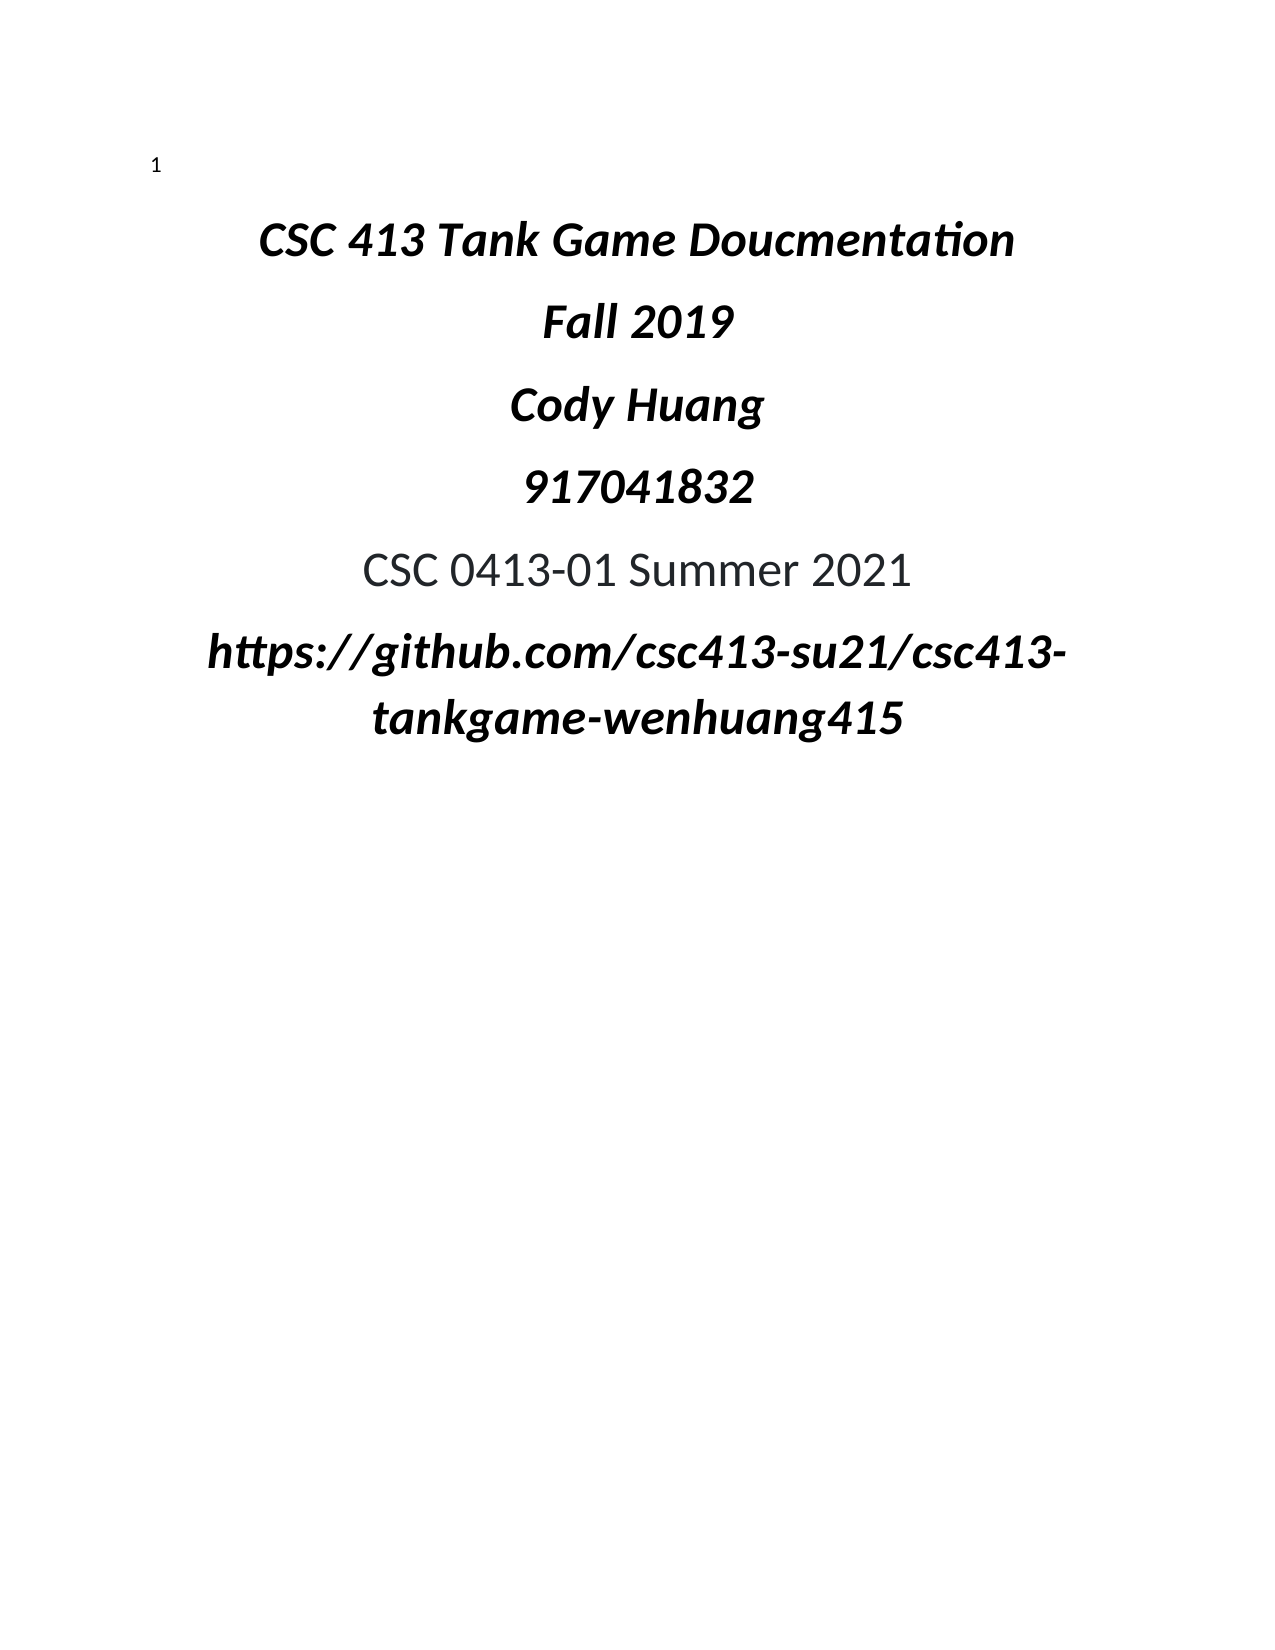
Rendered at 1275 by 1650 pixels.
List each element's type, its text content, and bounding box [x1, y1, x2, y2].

text 917041832 [150, 455, 1125, 516]
text Fall 2019 [150, 290, 1125, 351]
text Cody Huang [150, 372, 1125, 433]
text https://github.com/csc413-su21/csc413-tankgame-wenhuang415 [150, 620, 1125, 747]
text CSC 0413-01 Summer 2021 [150, 537, 1125, 598]
text CSC 413 Tank Game Doucmentation [150, 207, 1125, 268]
